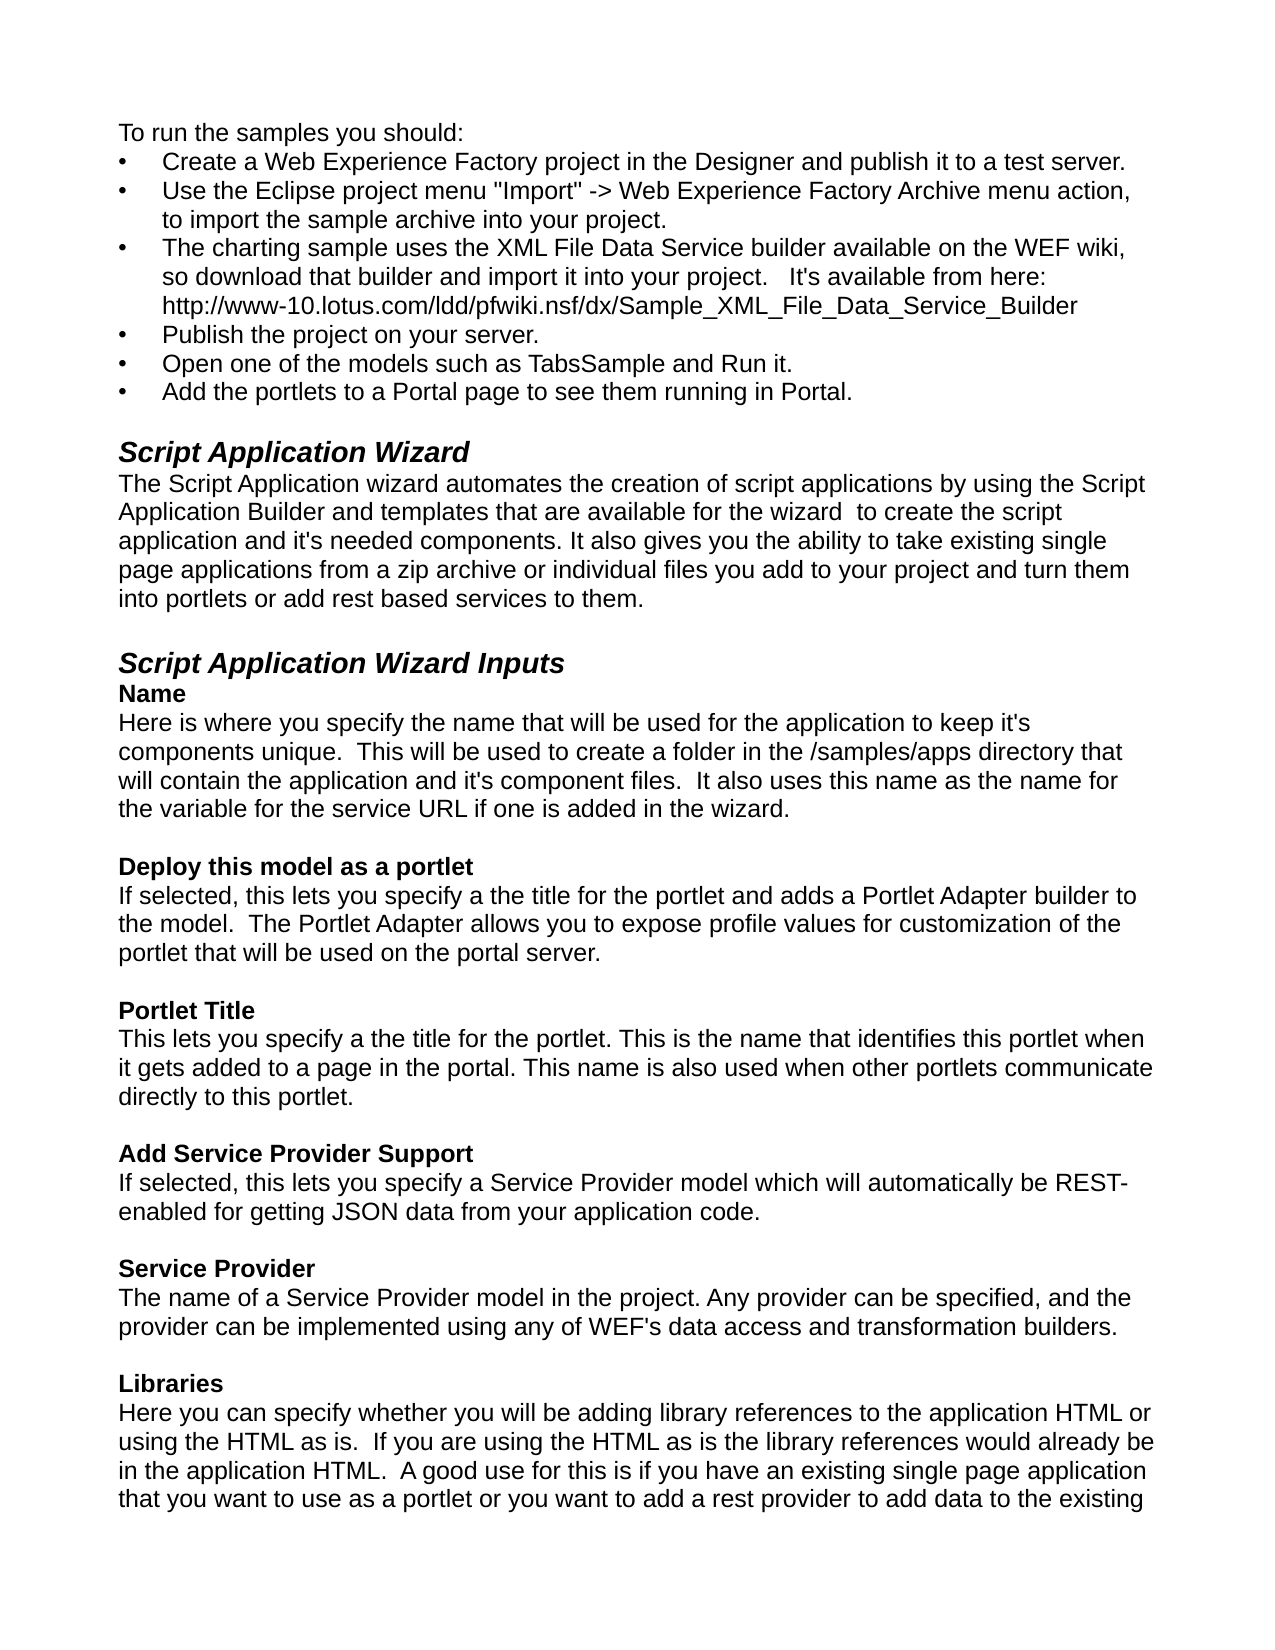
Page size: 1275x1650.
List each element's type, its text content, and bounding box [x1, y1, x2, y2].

list Use the Eclipse project menu "Import" -> Web Experience Factory Archive menu action, to import the sample archive into your project. [118, 176, 1157, 233]
subtitle Script Application Wizard Inputs [118, 646, 1157, 679]
text This lets you specify a the title for the portlet. This is the name that identifies this portlet when it gets added to a page in the portal. This name is also used when other portlets communicate directly to this portlet. [118, 1024, 1157, 1111]
text Portlet Title [118, 996, 1157, 1024]
list Publish the project on your server. [118, 320, 1157, 348]
text Deploy this model as a portlet [118, 852, 1157, 881]
list Open one of the models such as TabsSample and Run it. [118, 348, 1157, 377]
text The name of a Service Provider model in the project. Any provider can be specified, and the provider can be implemented using any of WEF's data access and transformation builders. [118, 1283, 1157, 1341]
list Add the portlets to a Portal page to see them running in Portal. [118, 377, 1157, 406]
subtitle Script Application Wizard [118, 435, 1157, 468]
text Add Service Provider Support [118, 1139, 1157, 1168]
text Name [118, 679, 1157, 708]
text Here you can specify whether you will be adding library references to the application HTML or using the HTML as is. If you are using the HTML as is the library references would already be in the application HTML. A good use for this is if you have an existing single page application that you want to use as a portlet or you want to add a rest provider to add data to the existing [118, 1398, 1157, 1513]
text Libraries [118, 1369, 1157, 1398]
list http://www-10.lotus.com/ldd/pfwiki.nsf/dx/Sample_XML_File_Data_Service_Builder [118, 291, 1157, 320]
list Create a Web Experience Factory project in the Designer and publish it to a test server. [118, 147, 1157, 176]
text The Script Application wizard automates the creation of script applications by using the Script Application Builder and templates that are available for the wizard to create the script application and it's needed components. It also gives you the ability to take existing single page applications from a zip archive or individual files you add to your project and turn them into portlets or add rest based services to them. [118, 468, 1157, 612]
text Here is where you specify the name that will be used for the application to keep it's components unique. This will be used to create a folder in the /samples/apps directory that will contain the application and it's component files. It also uses this name as the name for the variable for the service URL if one is added in the wizard. [118, 708, 1157, 823]
text If selected, this lets you specify a the title for the portlet and adds a Portlet Adapter builder to the model. The Portlet Adapter allows you to expose profile values for customization of the portlet that will be used on the portal server. [118, 881, 1157, 967]
text If selected, this lets you specify a Service Provider model which will automatically be REST-enabled for getting JSON data from your application code. [118, 1168, 1157, 1226]
text Service Provider [118, 1254, 1157, 1283]
list The charting sample uses the XML File Data Service builder available on the WEF wiki, so download that builder and import it into your project. It's available from here: [118, 233, 1157, 291]
text To run the samples you should: [118, 118, 1157, 147]
